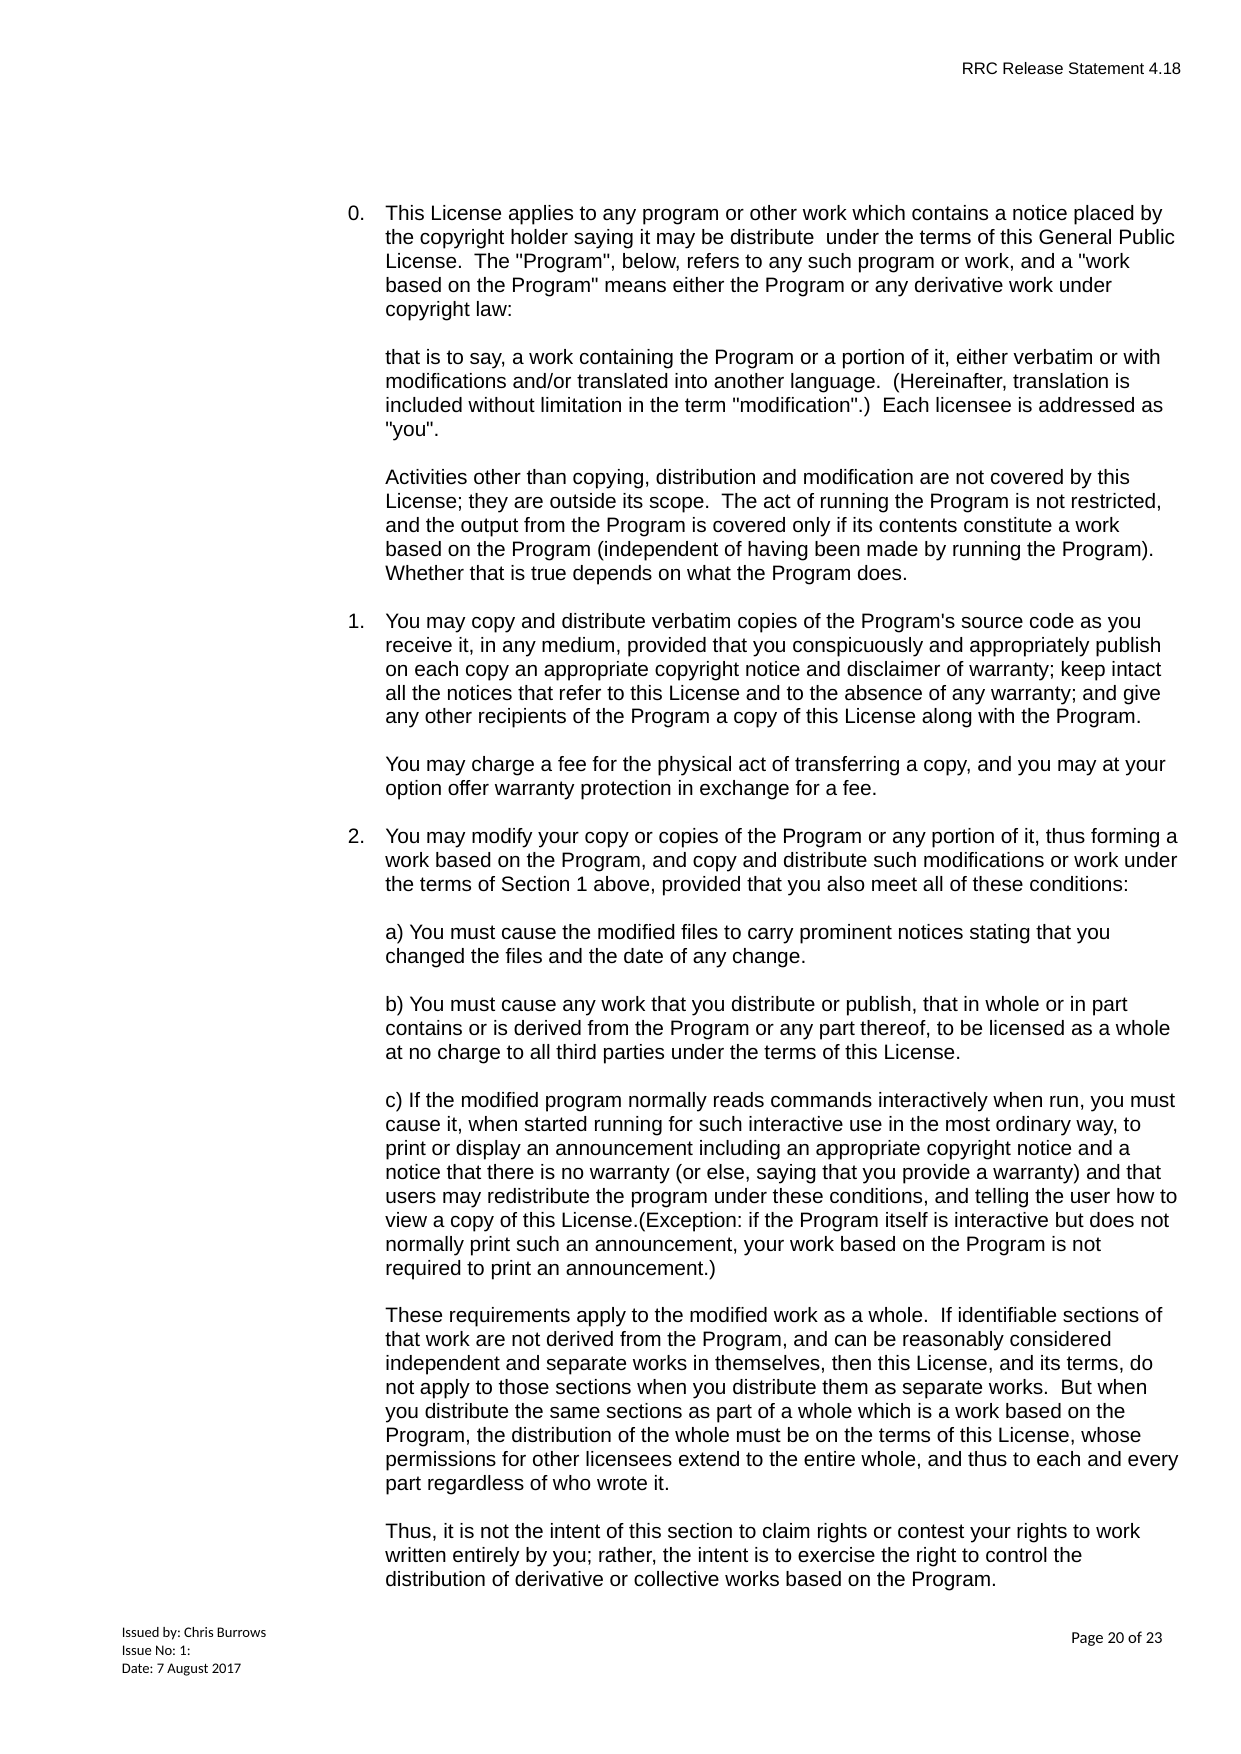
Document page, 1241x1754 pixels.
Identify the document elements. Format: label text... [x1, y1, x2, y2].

list You may modify your copy or copies of the Program or any portion of it, thus forming a work based on the Program, and copy and distribute such modifications or work under the terms of Section 1 above, provided that you also meet all of these conditions: a) You must cause the modified files to carry prominent notices stating that you changed the files and the date of any change. b) You must cause any work that you distribute or publish, that in whole or in part contains or is derived from the Program or any part thereof, to be licensed as a whole at no charge to all third parties under the terms of this License. c) If the modified program normally reads commands interactively when run, you must cause it, when started running for such interactive use in the most ordinary way, to print or display an announcement including an appropriate copyright notice and a notice that there is no warranty (or else, saying that you provide a warranty) and that users may redistribute the program under these conditions, and telling the user how to view a copy of this License.(Exception: if the Program itself is interactive but does not normally print such an announcement, your work based on the Program is not required to print an announcement.) These requirements apply to the modified work as a whole. If identifiable sections of that work are not derived from the Program, and can be reasonably considered independent and separate works in themselves, then this License, and its terms, do not apply to those sections when you distribute them as separate works. But when you distribute the same sections as part of a whole which is a work based on the Program, the distribution of the whole must be on the terms of this License, whose permissions for other licensees extend to the entire whole, and thus to each and every part regardless of who wrote it. Thus, it is not the intent of this section to claim rights or contest your rights to work written entirely by you; rather, the intent is to exercise the right to control the distribution of derivative or collective works based on the Program. [348, 824, 1181, 1615]
list You may copy and distribute verbatim copies of the Program's source code as you receive it, in any medium, provided that you conspicuously and appropriately publish on each copy an appropriate copyright notice and disclaimer of warranty; keep intact all the notices that refer to this License and to the absence of any warranty; and give any other recipients of the Program a copy of this License along with the Program. You may charge a fee for the physical act of transferring a copy, and you may at your option offer warranty protection in exchange for a fee. [348, 608, 1181, 824]
list This License applies to any program or other work which contains a notice placed by the copyright holder saying it may be distribute under the terms of this General Public License. The "Program", below, refers to any such program or work, and a "work based on the Program" means either the Program or any derivative work under copyright law: that is to say, a work containing the Program or a portion of it, either verbatim or with modifications and/or translated into another language. (Hereinafter, translation is included without limitation in the term "modification".) Each licensee is addressed as "you". Activities other than copying, distribution and modification are not covered by this License; they are outside its scope. The act of running the Program is not restricted, and the output from the Program is covered only if its contents constitute a work based on the Program (independent of having been made by running the Program). Whether that is true depends on what the Program does. [348, 201, 1181, 584]
